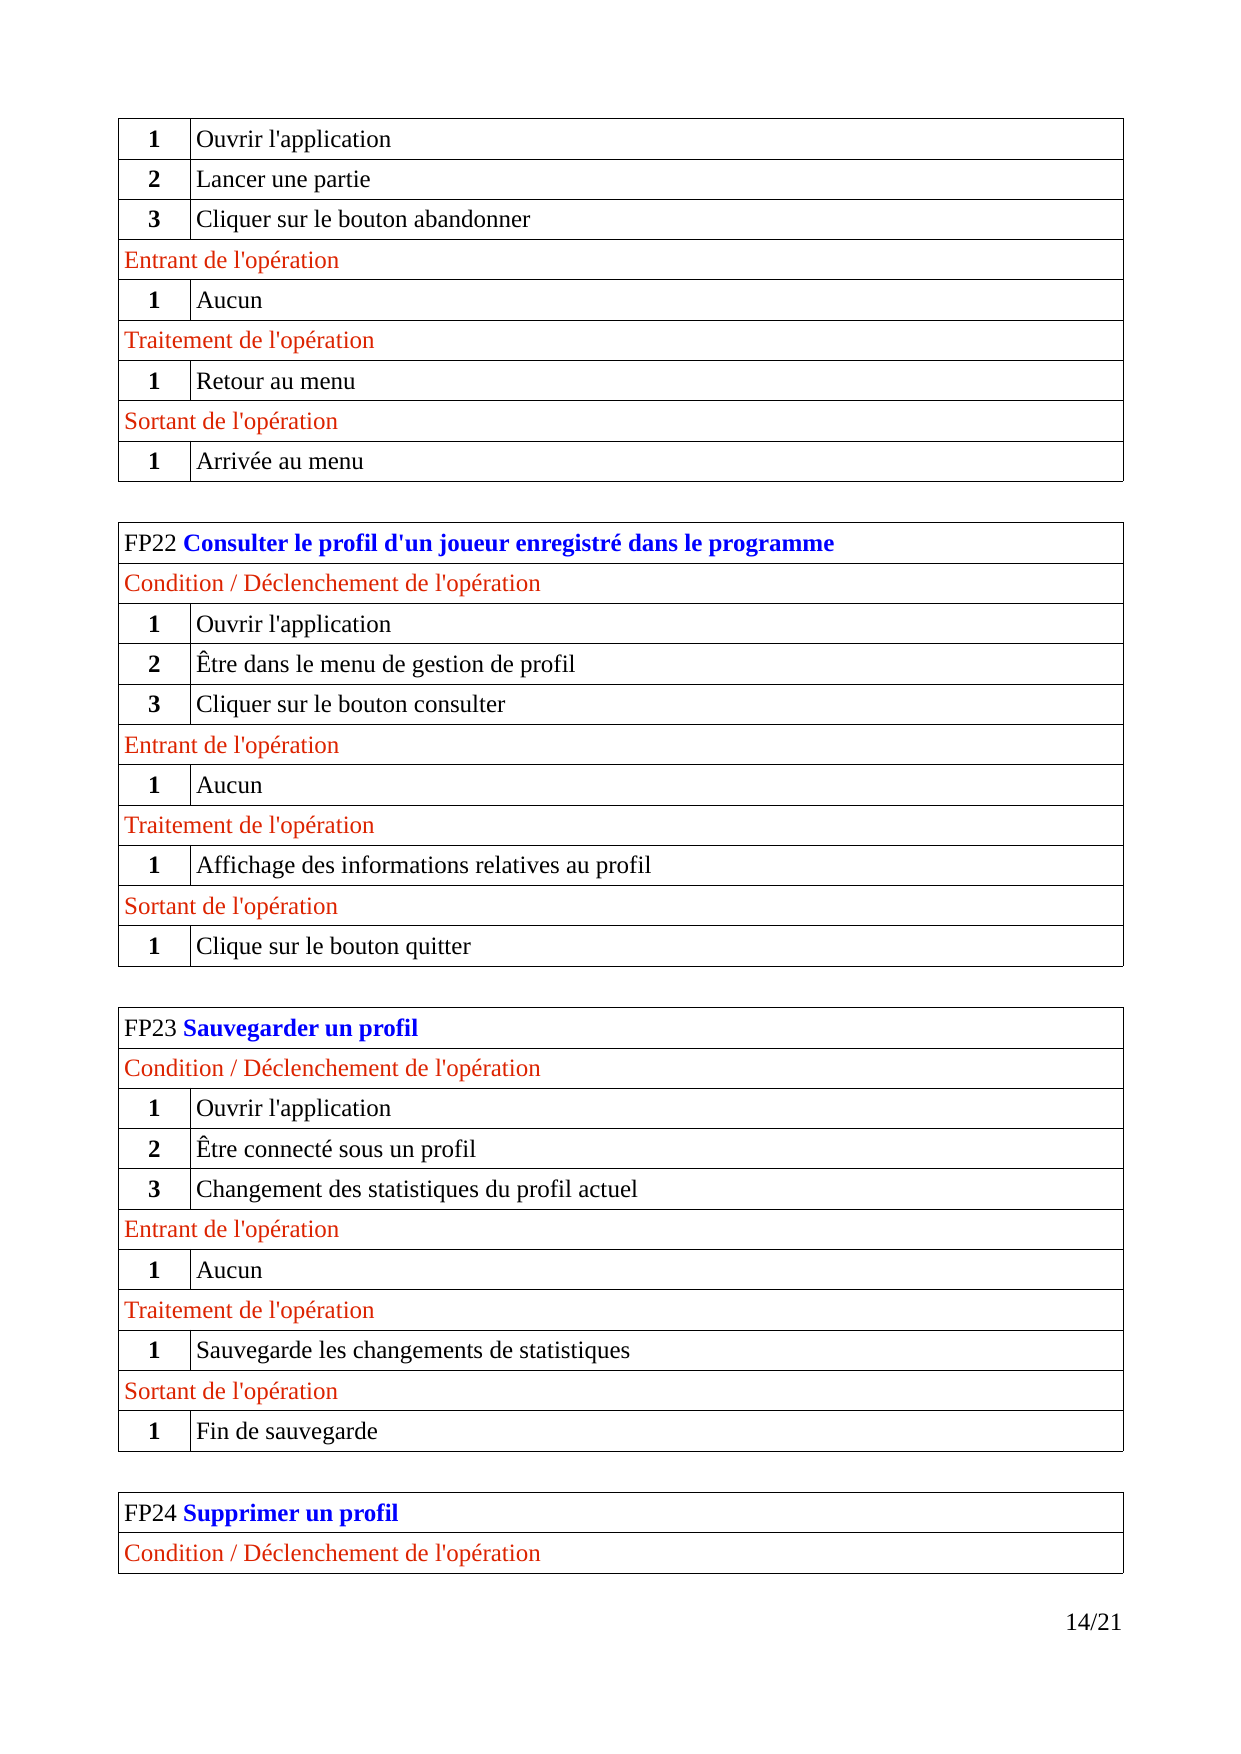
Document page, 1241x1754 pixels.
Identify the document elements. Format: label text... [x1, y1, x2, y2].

table_cell Entrant de l'opération [119, 725, 1123, 764]
table_cell Entrant de l'opération [119, 1210, 1123, 1249]
table_cell Aucun [191, 280, 1123, 320]
table_cell Cliquer sur le bouton abandonner [191, 200, 1123, 239]
table_cell 1 [119, 280, 190, 320]
table_header FP24 Supprimer un profil [119, 1493, 1123, 1532]
table_cell 1 [119, 1089, 190, 1128]
table_cell Sortant de l'opération [119, 401, 1123, 441]
table_cell Retour au menu [191, 361, 1123, 400]
table_cell Traitement de l'opération [119, 321, 1123, 360]
table_cell 3 [119, 1169, 190, 1209]
table_cell 1 [119, 119, 190, 158]
table_cell Être dans le menu de gestion de profil [191, 644, 1123, 683]
table_cell Ouvrir l'application [191, 604, 1123, 643]
table_cell Changement des statistiques du profil actuel [191, 1169, 1123, 1209]
table_cell Condition / Déclenchement de l'opération [119, 1049, 1123, 1088]
table_cell 2 [119, 160, 190, 199]
table_cell 1 [119, 1331, 190, 1370]
table_header FP22 Consulter le profil d'un joueur enregistré dans le programme [119, 523, 1123, 563]
table_cell 1 [119, 846, 190, 885]
table_cell Aucun [191, 1250, 1123, 1289]
table_cell Aucun [191, 765, 1123, 804]
table_cell Affichage des informations relatives au profil [191, 846, 1123, 885]
table_cell Ouvrir l'application [191, 1089, 1123, 1128]
table_cell Sortant de l'opération [119, 1371, 1123, 1410]
table_cell 2 [119, 1129, 190, 1168]
table_cell 1 [119, 926, 190, 966]
table_cell Ouvrir l'application [191, 119, 1123, 158]
table_cell Arrivée au menu [191, 442, 1123, 481]
table_cell 1 [119, 1411, 190, 1451]
table_cell Sortant de l'opération [119, 886, 1123, 925]
table_cell 1 [119, 442, 190, 481]
table_cell 1 [119, 765, 190, 804]
table_cell Sauvegarde les changements de statistiques [191, 1331, 1123, 1370]
table_cell Clique sur le bouton quitter [191, 926, 1123, 966]
table_cell Cliquer sur le bouton consulter [191, 685, 1123, 724]
table_cell 3 [119, 200, 190, 239]
table_cell Condition / Déclenchement de l'opération [119, 564, 1123, 603]
table_cell Être connecté sous un profil [191, 1129, 1123, 1168]
table_cell Traitement de l'opération [119, 1290, 1123, 1329]
table_cell 3 [119, 685, 190, 724]
table_cell Condition / Déclenchement de l'opération [119, 1533, 1123, 1572]
table_cell Traitement de l'opération [119, 806, 1123, 845]
table_cell Entrant de l'opération [119, 240, 1123, 279]
table_header FP23 Sauvegarder un profil [119, 1008, 1123, 1047]
table_cell Fin de sauvegarde [191, 1411, 1123, 1451]
table_cell 1 [119, 604, 190, 643]
table_cell 1 [119, 361, 190, 400]
table_cell Lancer une partie [191, 160, 1123, 199]
table_cell 2 [119, 644, 190, 683]
table_cell 1 [119, 1250, 190, 1289]
